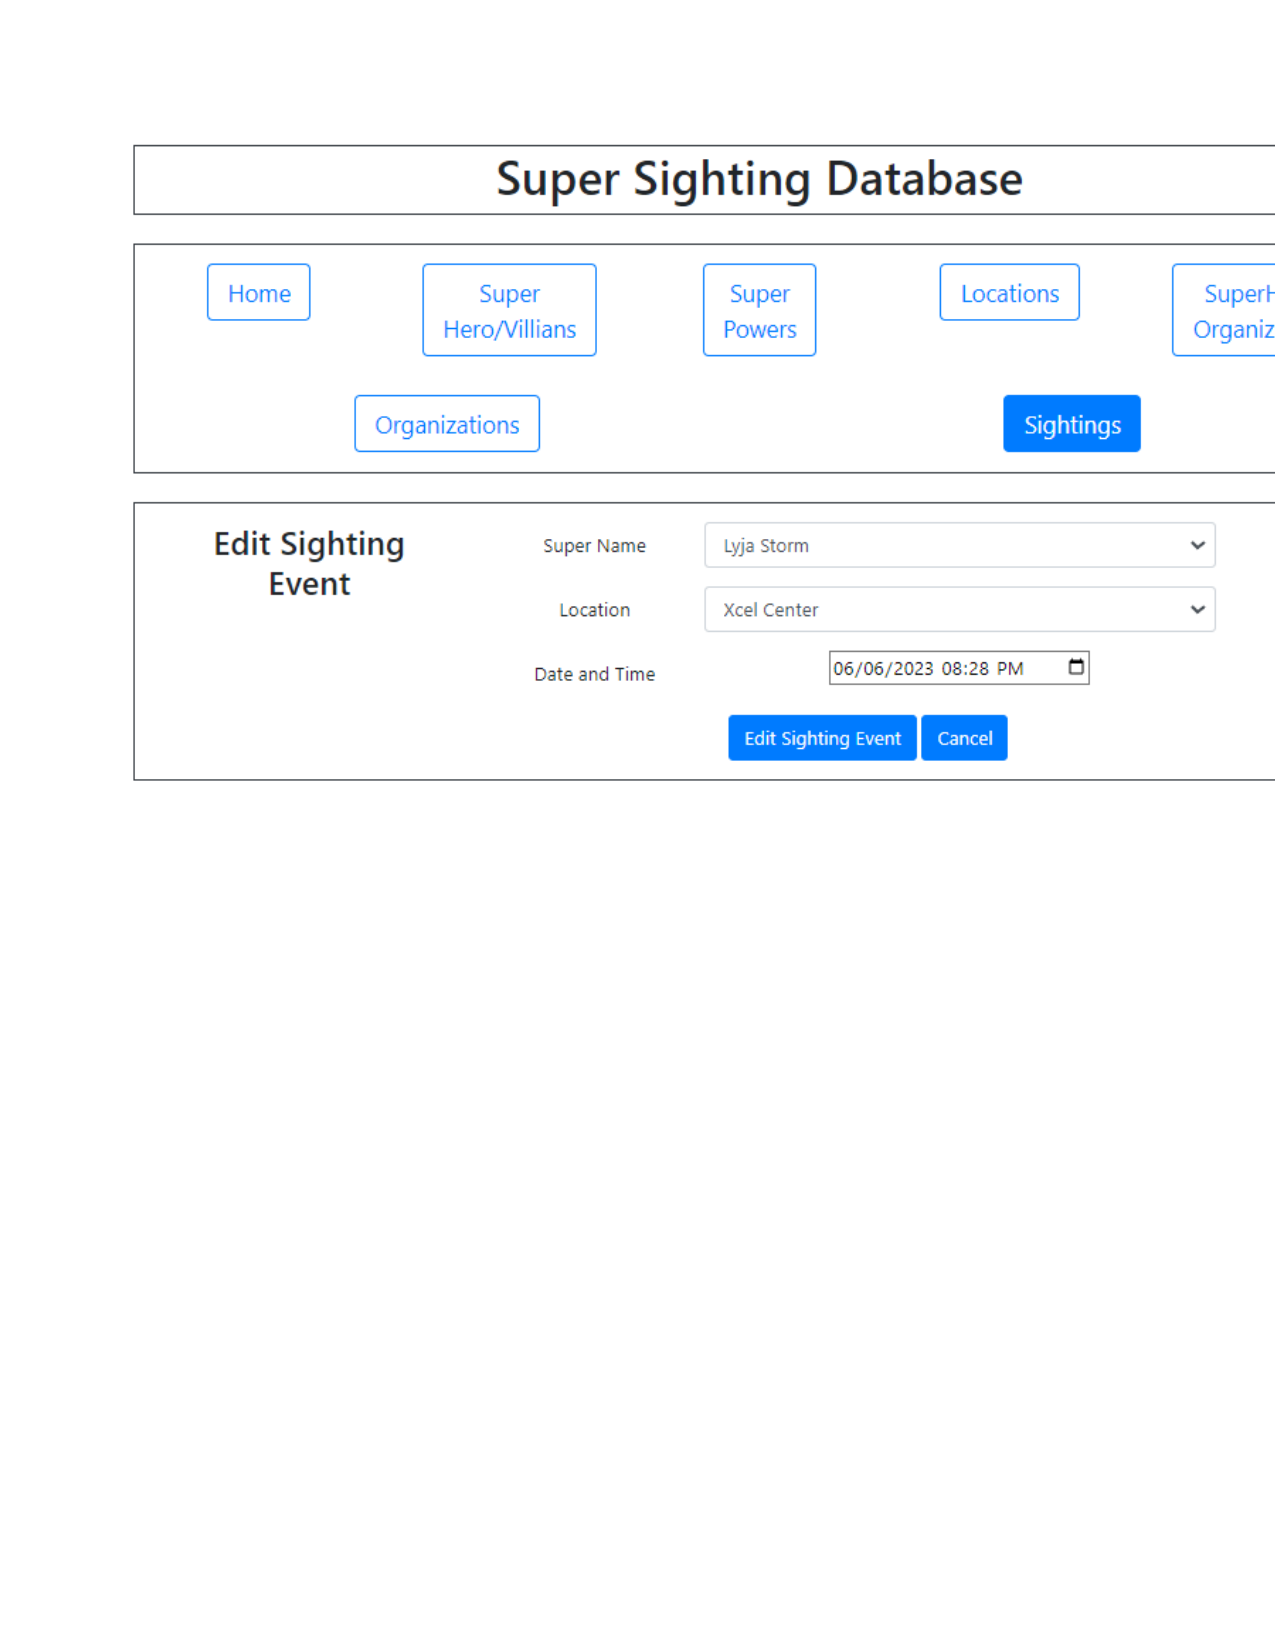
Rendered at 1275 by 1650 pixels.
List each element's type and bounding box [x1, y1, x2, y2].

picture [118, 118, 1275, 798]
